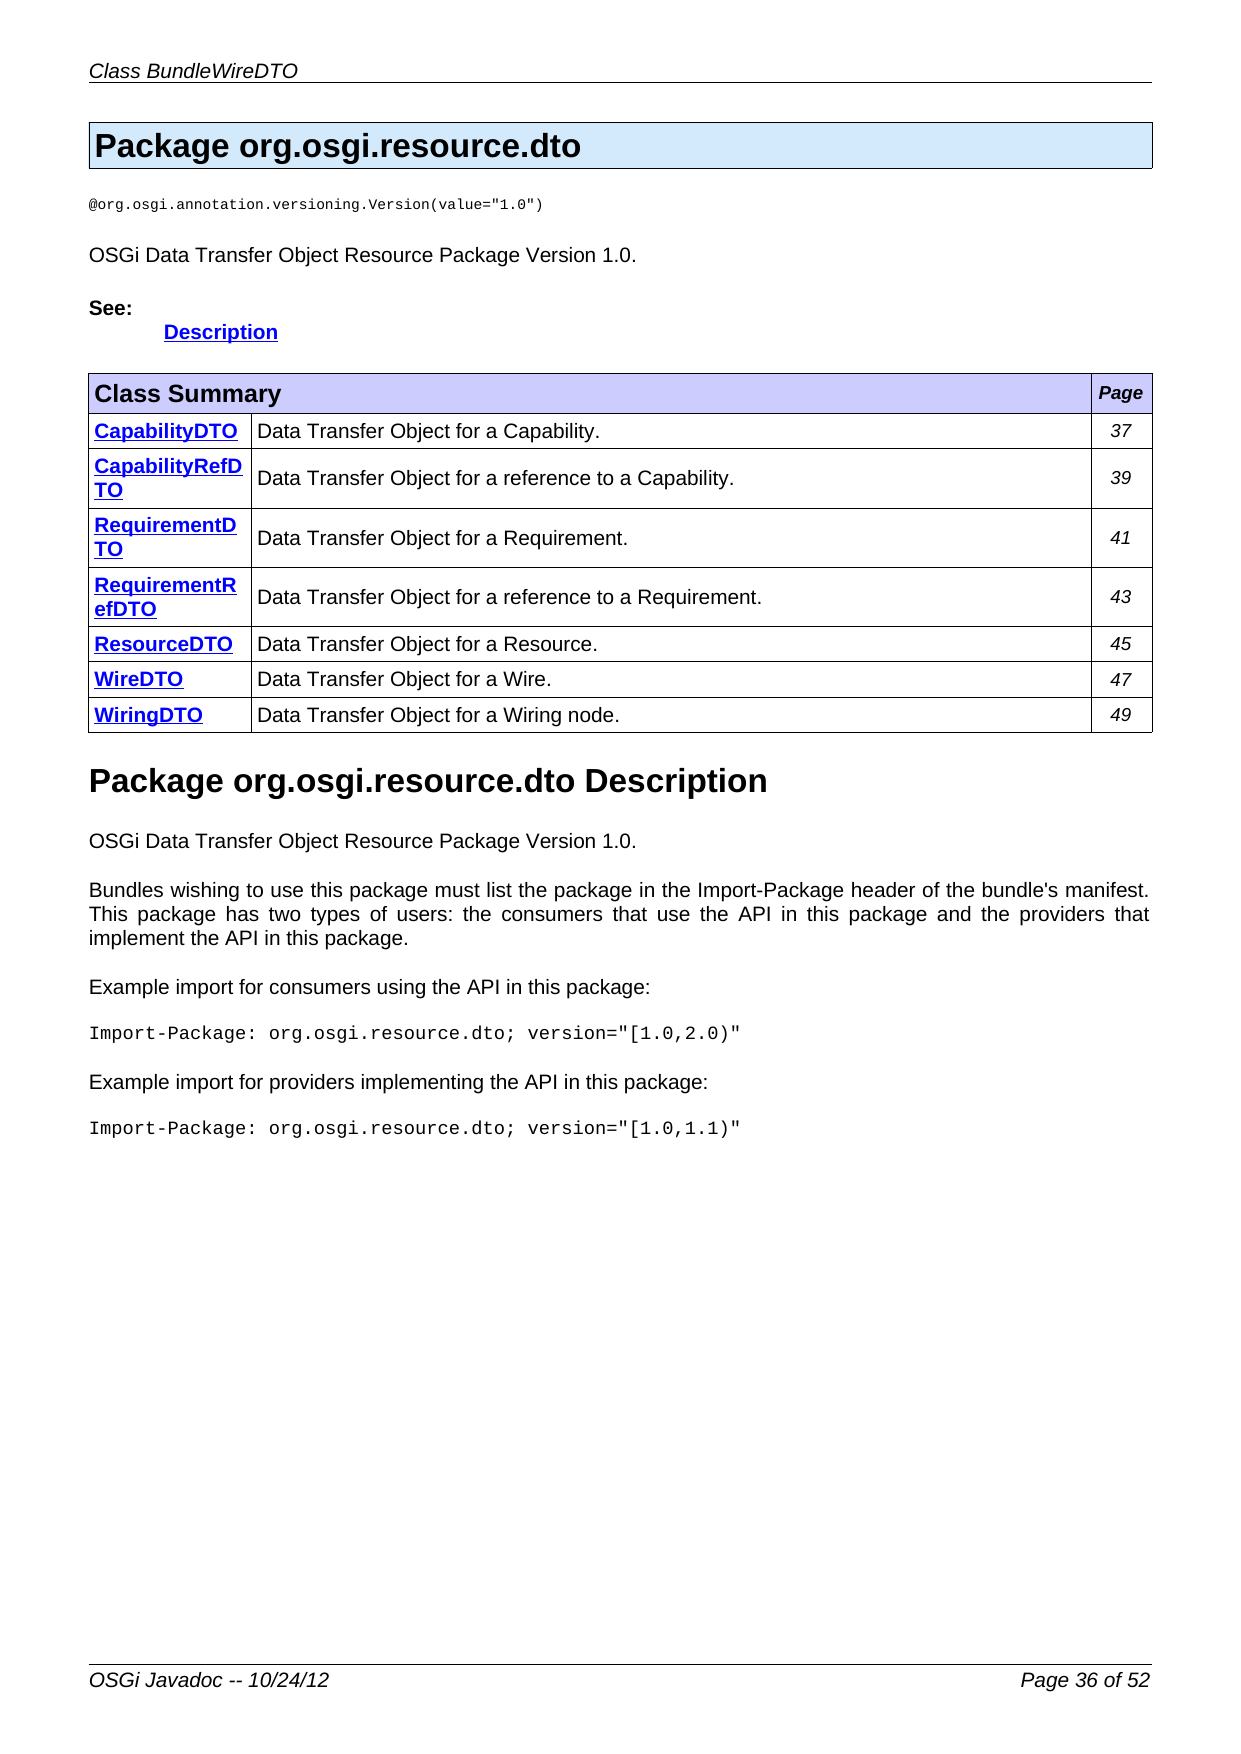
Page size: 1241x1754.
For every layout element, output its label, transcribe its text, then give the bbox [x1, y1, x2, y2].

table_cell 49 [1092, 698, 1152, 732]
table_cell Data Transfer Object for a Capability. [252, 414, 1091, 448]
table_cell CapabilityDTO [89, 414, 251, 448]
text Example import for providers implementing the API in this package: [88, 1070, 1152, 1094]
table_cell 41 [1092, 509, 1152, 567]
table_cell 43 [1092, 568, 1152, 626]
table_cell Data Transfer Object for a Wiring node. [252, 698, 1091, 732]
table_cell 39 [1092, 449, 1152, 508]
subtitle Package org.osgi.resource.dto [90, 123, 1152, 168]
text Example import for consumers using the API in this package: [88, 975, 1152, 999]
text @org.osgi.annotation.versioning.Version(value="1.0") [88, 197, 1152, 213]
table_cell 37 [1092, 414, 1152, 448]
table_header Class Summary [89, 374, 1091, 413]
text See: [88, 296, 1152, 320]
table_cell ResourceDTO [89, 627, 251, 661]
table_cell WiringDTO [89, 698, 251, 732]
table_cell 47 [1092, 662, 1152, 697]
text OSGi Data Transfer Object Resource Package Version 1.0. [88, 243, 1152, 267]
text OSGi Data Transfer Object Resource Package Version 1.0. [88, 829, 1152, 853]
text Import-Package: org.osgi.resource.dto; version="[1.0,1.1)" [88, 1119, 1152, 1140]
table_header Page [1092, 374, 1152, 413]
text Bundles wishing to use this package must list the package in the Import-Package header of the bundle's manifest. This package has two types of users: the consumers that use the API in this package and the providers that implement the API in this package. [88, 878, 1152, 950]
table_cell 45 [1092, 627, 1152, 661]
table_cell Data Transfer Object for a Resource. [252, 627, 1091, 661]
table_cell CapabilityRefDTO [89, 449, 251, 508]
table_cell Data Transfer Object for a reference to a Capability. [252, 449, 1091, 508]
text Description [163, 320, 1152, 344]
table_cell RequirementDTO [89, 509, 251, 567]
text Package org.osgi.resource.dto Description [88, 761, 1152, 800]
text Import-Package: org.osgi.resource.dto; version="[1.0,2.0)" [88, 1024, 1152, 1045]
table_cell Data Transfer Object for a reference to a Requirement. [252, 568, 1091, 626]
table_cell WireDTO [89, 662, 251, 697]
table_cell RequirementRefDTO [89, 568, 251, 626]
table_cell Data Transfer Object for a Wire. [252, 662, 1091, 697]
table_cell Data Transfer Object for a Requirement. [252, 509, 1091, 567]
